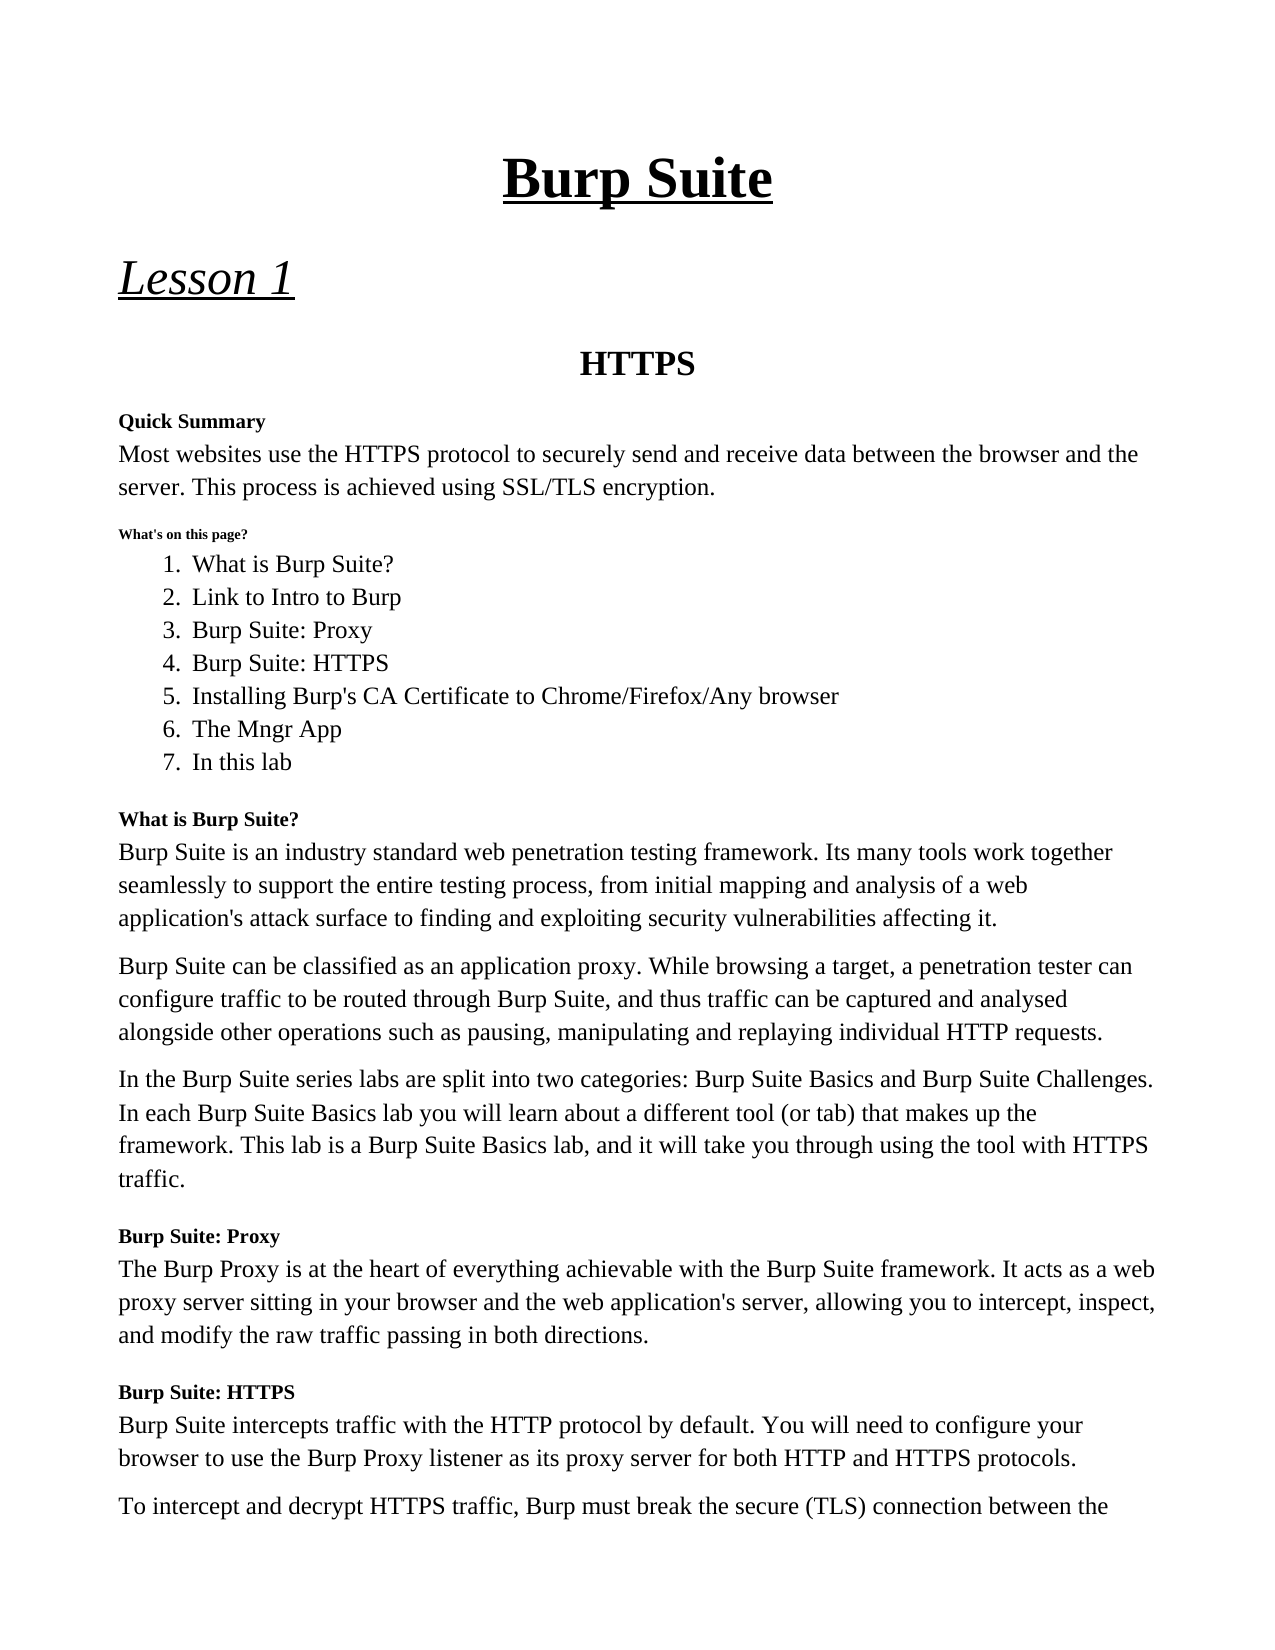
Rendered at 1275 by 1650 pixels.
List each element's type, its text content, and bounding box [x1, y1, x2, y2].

text Burp Suite is an industry standard web penetration testing framework. Its many tools work together seamlessly to support the entire testing process, from initial mapping and analysis of a web application's attack surface to finding and exploiting security vulnerabilities affecting it. [118, 837, 1157, 932]
subtitle Burp Suite: HTTPS [118, 1380, 1157, 1404]
text Burp Suite intercepts traffic with the HTTP protocol by default. You will need to configure your browser to use the Burp Proxy listener as its proxy server for both HTTP and HTTPS protocols. [118, 1411, 1157, 1472]
list In this lab [162, 747, 1157, 776]
subtitle HTTPS [118, 343, 1157, 383]
subtitle What is Burp Suite? [118, 807, 1157, 831]
list Burp Suite: Proxy [162, 615, 1157, 643]
list What is Burp Suite? [162, 549, 1157, 577]
subtitle Burp Suite: Proxy [118, 1224, 1157, 1248]
text Burp Suite can be classified as an application proxy. While browsing a target, a penetration tester can configure traffic to be routed through Burp Suite, and thus traffic can be captured and analysed alongside other operations such as pausing, manipulating and replaying individual HTTP requests. [118, 951, 1157, 1046]
text To intercept and decrypt HTTPS traffic, Burp must break the secure (TLS) connection between the [118, 1491, 1157, 1520]
subtitle Quick Summary [118, 408, 1157, 433]
subtitle Lesson 1 [118, 248, 1157, 305]
text In the Burp Suite series labs are split into two categories: Burp Suite Basics and Burp Suite Challenges. In each Burp Suite Basics lab you will learn about a different tool (or tab) that makes up the framework. This lab is a Burp Suite Basics lab, and it will take you through using the tool with HTTPS traffic. [118, 1064, 1157, 1192]
subtitle What's on this page? [118, 526, 1157, 542]
list Link to Intro to Burp [162, 582, 1157, 611]
list Installing Burp's CA Certificate to Chrome/Firefox/Any browser [162, 681, 1157, 709]
subtitle Burp Suite [118, 143, 1157, 210]
text Most websites use the HTTPS protocol to securely send and receive data between the browser and the server. This process is achieved using SSL/TLS encryption. [118, 439, 1157, 501]
list Burp Suite: HTTPS [162, 648, 1157, 677]
text The Burp Proxy is at the heart of everything achievable with the Burp Suite framework. It acts as a web proxy server sitting in your browser and the web application's server, allowing you to intercept, inspect, and modify the raw traffic passing in both directions. [118, 1254, 1157, 1349]
list The Mngr App [162, 714, 1157, 743]
